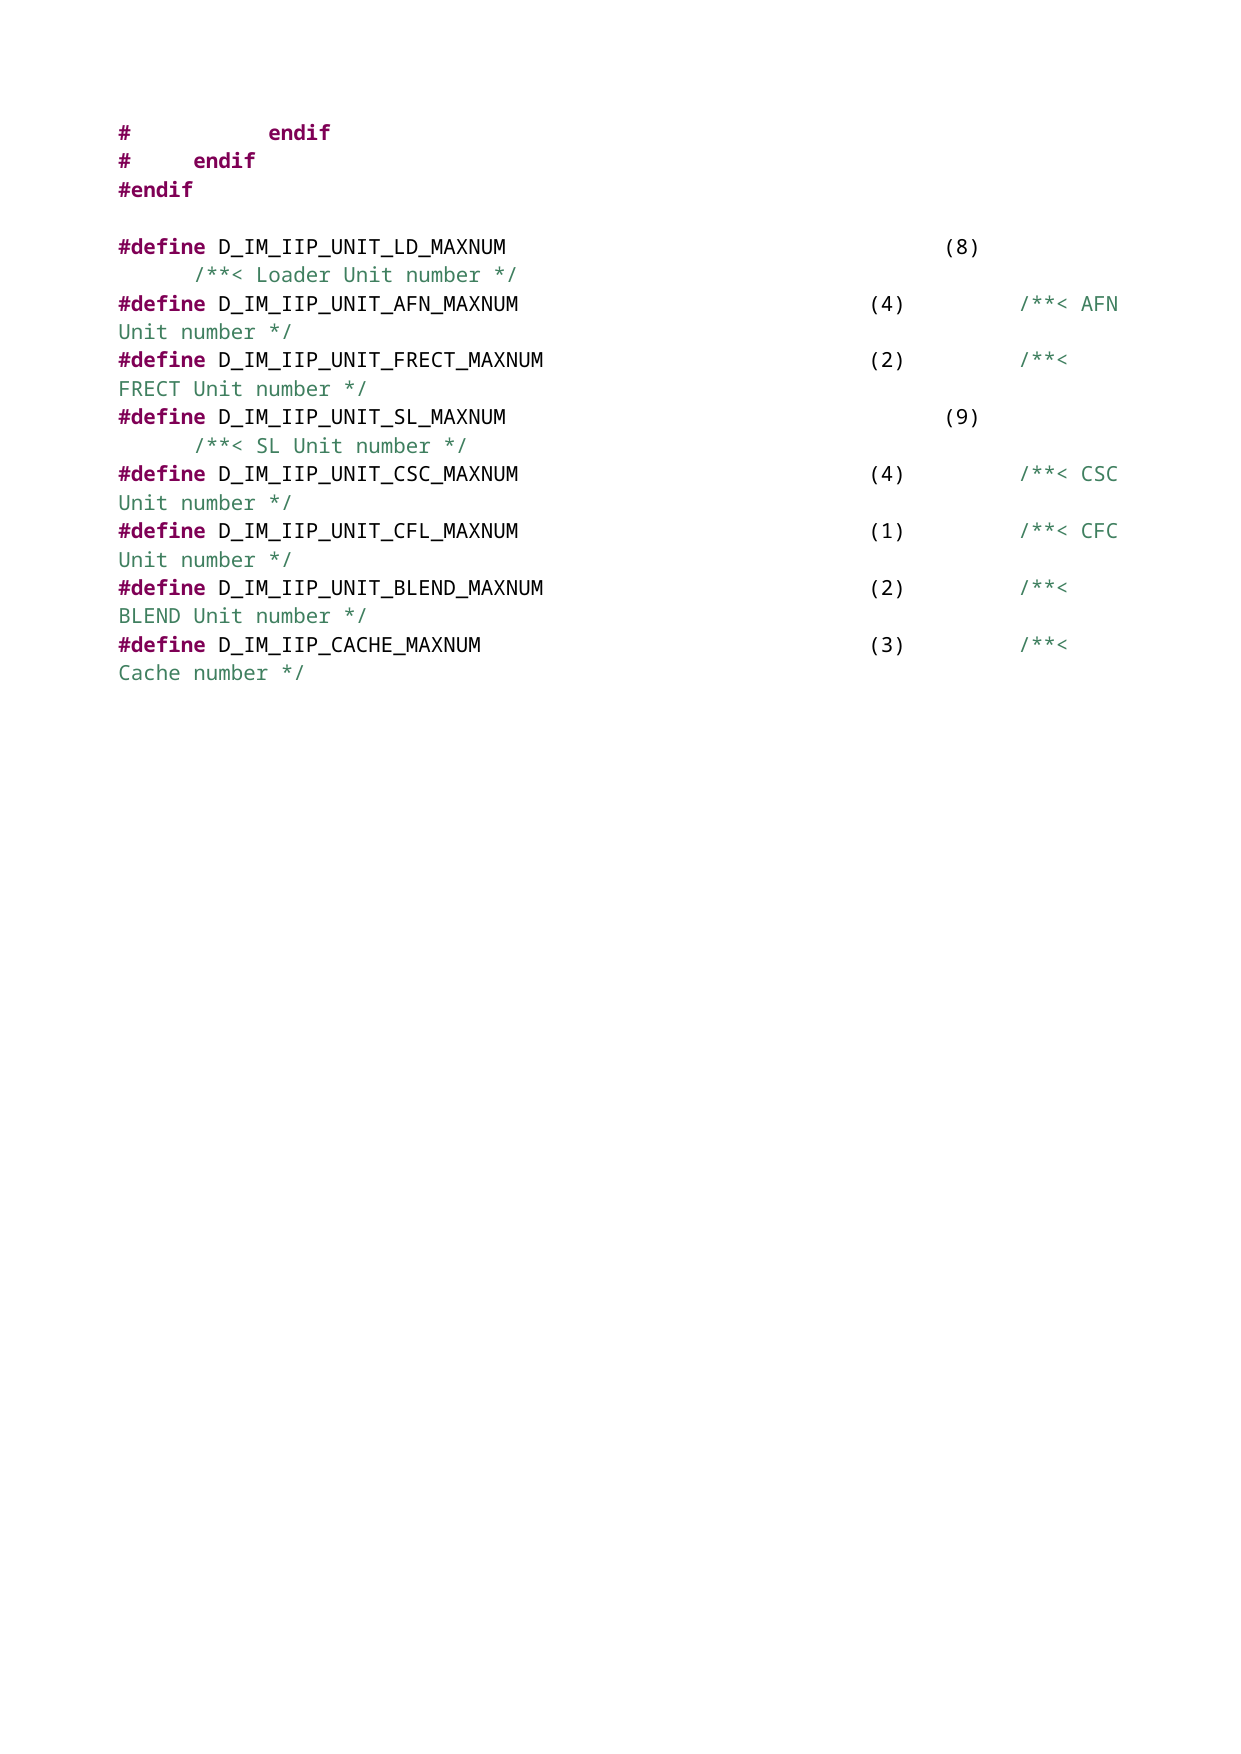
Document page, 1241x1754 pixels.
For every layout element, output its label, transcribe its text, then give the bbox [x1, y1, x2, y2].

text # endif [118, 147, 1122, 175]
text #define D_IM_IIP_UNIT_SL_MAXNUM (9) /**< SL Unit number */ [118, 402, 1122, 459]
text #define D_IM_IIP_UNIT_AFN_MAXNUM (4) /**< AFN Unit number */ [118, 289, 1122, 346]
text #define D_IM_IIP_UNIT_CSC_MAXNUM (4) /**< CSC Unit number */ [118, 459, 1122, 516]
text #endif [118, 175, 1122, 203]
text # endif [118, 118, 1122, 147]
text #define D_IM_IIP_UNIT_LD_MAXNUM (8) /**< Loader Unit number */ [118, 232, 1122, 289]
text #define D_IM_IIP_UNIT_CFL_MAXNUM (1) /**< CFC Unit number */ [118, 516, 1122, 573]
text #define D_IM_IIP_CACHE_MAXNUM (3) /**< Cache number */ [118, 630, 1122, 687]
text #define D_IM_IIP_UNIT_BLEND_MAXNUM (2) /**< BLEND Unit number */ [118, 573, 1122, 630]
text #define D_IM_IIP_UNIT_FRECT_MAXNUM (2) /**< FRECT Unit number */ [118, 346, 1122, 402]
